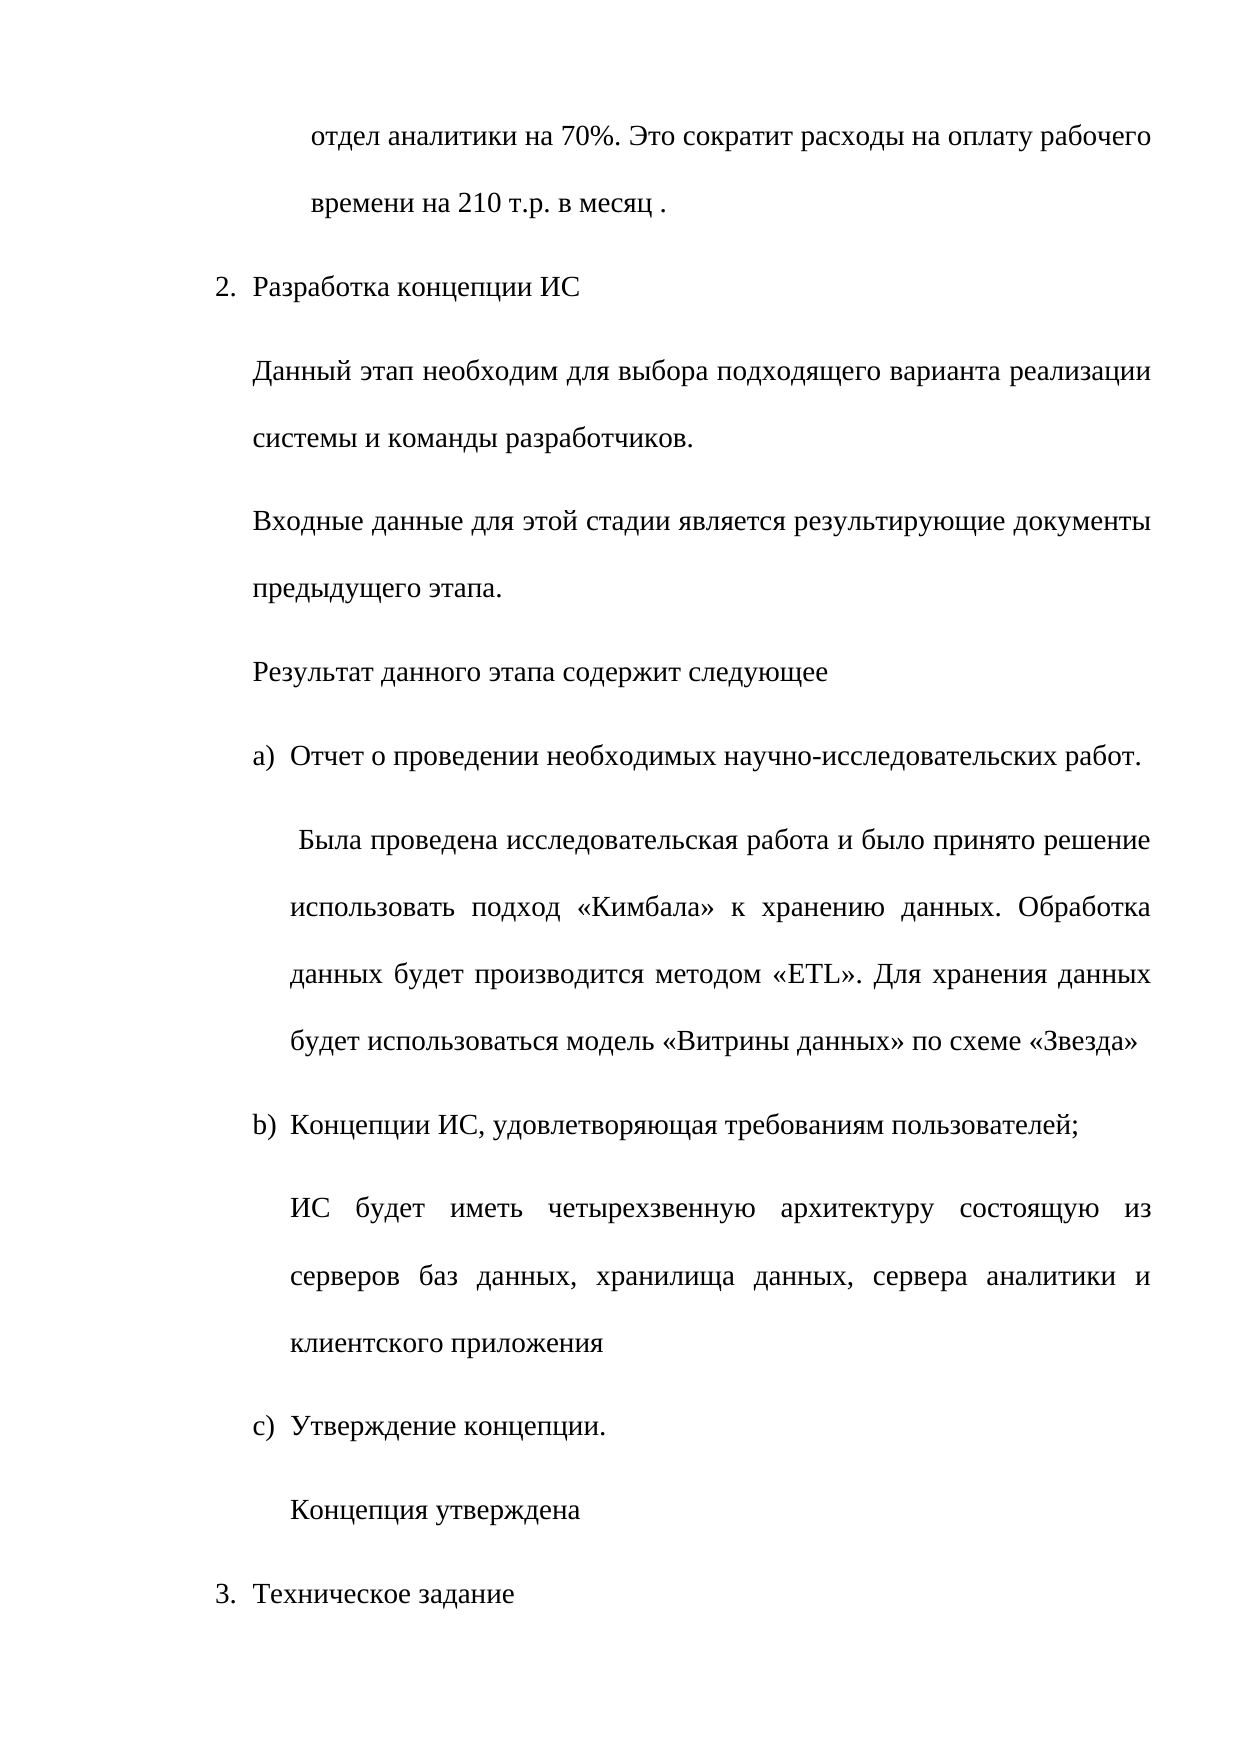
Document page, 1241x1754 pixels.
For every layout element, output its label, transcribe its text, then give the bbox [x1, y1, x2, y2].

list Была проведена исследовательская работа и было принято решение использовать подход «Кимбала» к хранению данных. Обработка данных будет производится методом «ETL». Для хранения данных будет использоваться модель «Витрины данных» по схеме «Звезда» [252, 822, 1152, 1057]
list Утверждение концепции. [252, 1408, 1152, 1442]
list Входные данные для этой стадии является результирующие документы предыдущего этапа. [215, 503, 1152, 604]
list ИС будет иметь четырехзвенную архитектуру состоящую из серверов баз данных, хранилища данных, сервера аналитики и клиентского приложения [252, 1191, 1152, 1358]
list Концепция утверждена [252, 1492, 1152, 1526]
list Отчет о проведении необходимых научно-исследовательских работ. [252, 738, 1152, 772]
list Концепции ИС, удовлетворяющая требованиям пользователей; [252, 1107, 1152, 1140]
list отдел аналитики на 70%. Это сократит расходы на оплату рабочего времени на 210 т.р. в месяц . [273, 118, 1152, 219]
list Результат данного этапа содержит следующее [215, 654, 1152, 688]
list Разработка концепции ИС [215, 269, 1152, 302]
list Данный этап необходим для выбора подходящего варианта реализации системы и команды разработчиков. [215, 353, 1152, 453]
list Техническое задание [215, 1576, 1152, 1609]
